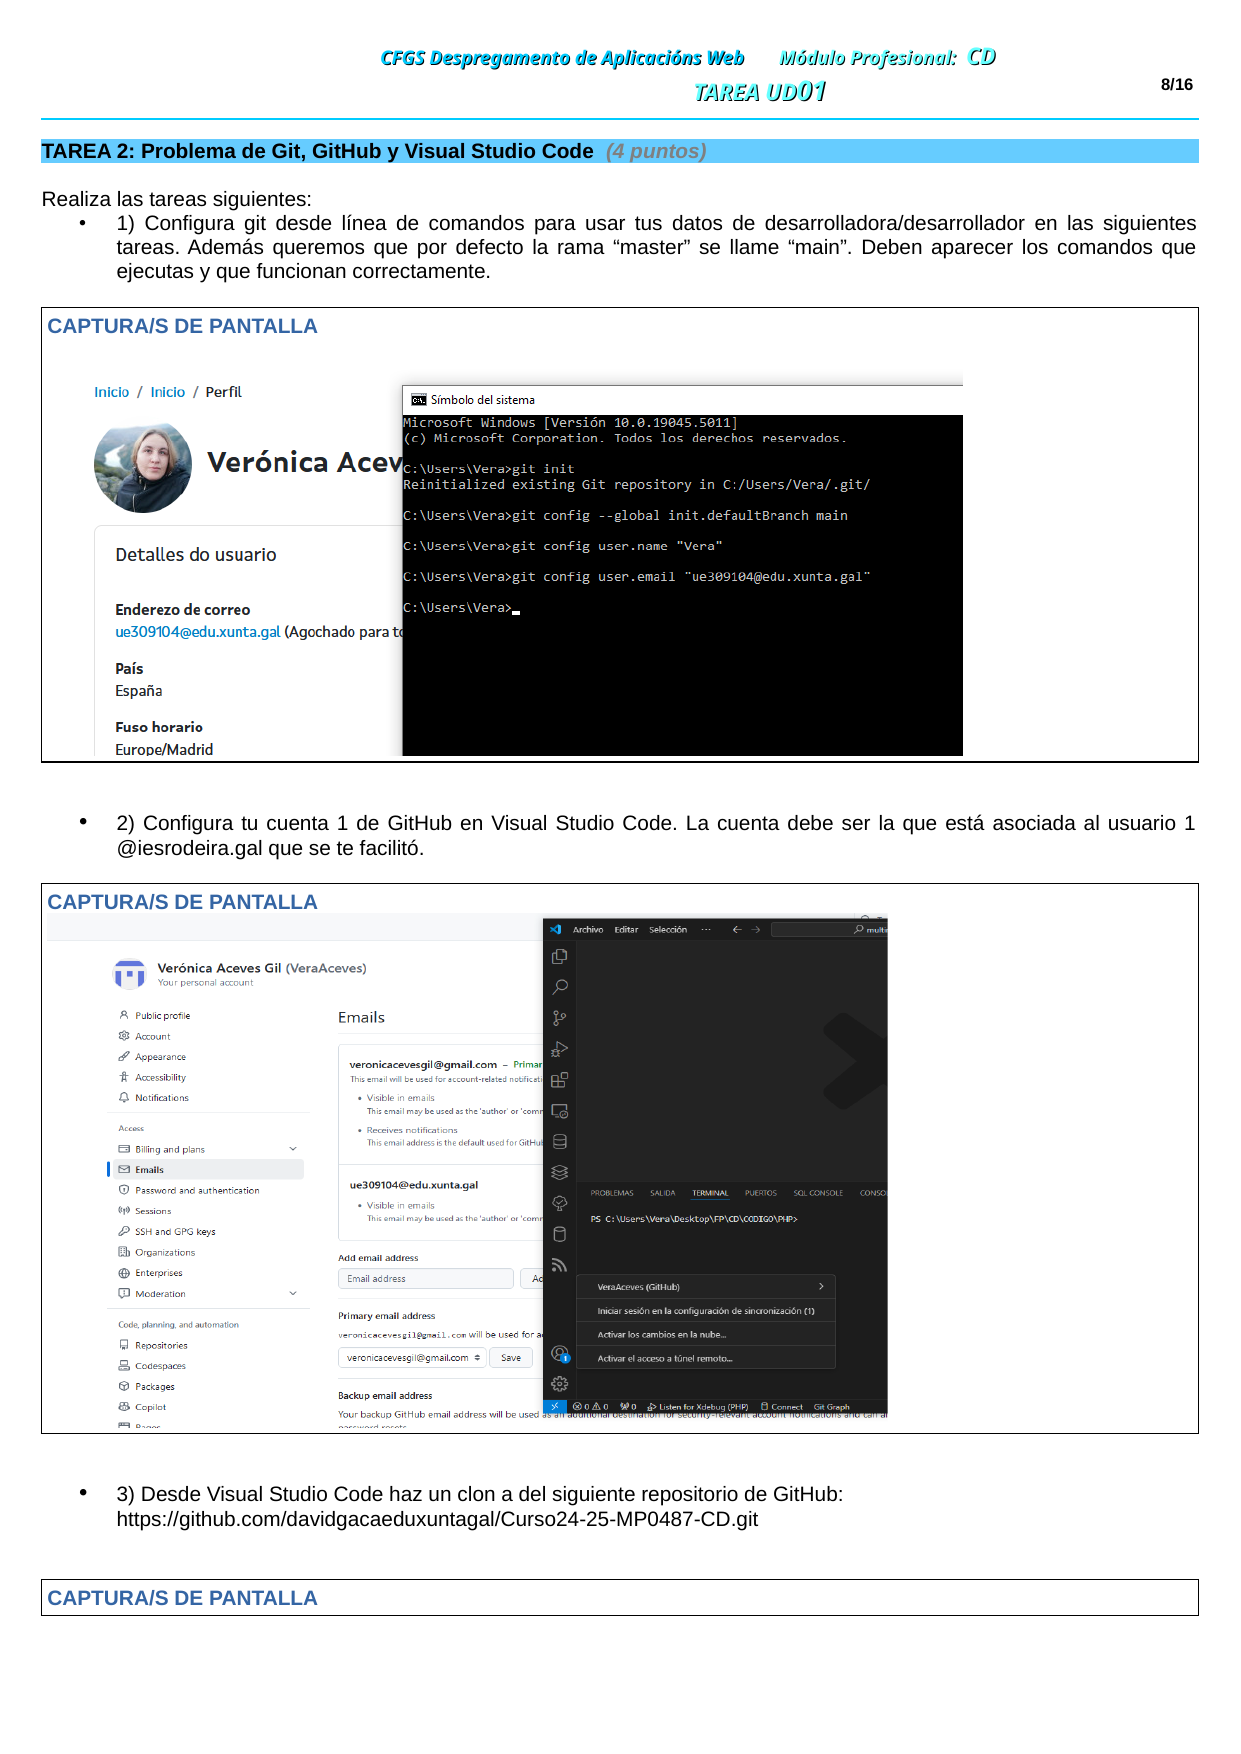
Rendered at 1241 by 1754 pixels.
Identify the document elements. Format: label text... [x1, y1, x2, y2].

text Realiza las tareas siguientes: [41, 187, 1199, 211]
list 2) Configura tu cuenta 1 de GitHub en Visual Studio Code. La cuenta debe ser la que está asociada al usuario 1 @iesrodeira.gal que se te facilitó. [79, 810, 1199, 859]
table_header CAPTURA/S DE PANTALLA [42, 1580, 1198, 1615]
picture [47, 913, 888, 1428]
picture [47, 337, 963, 756]
list 1) Configura git desde línea de comandos para usar tus datos de desarrolladora/desarrollador en las siguientes tareas. Además queremos que por defecto la rama “master” se llame “main”. Deben aparecer los comandos que ejecutas y que funcionan correctamente. [79, 211, 1199, 283]
list 3) Desde Visual Studio Code haz un clon a del siguiente repositorio de GitHub: https://github.com/davidgacaeduxuntagal/Curso24-25-MP0487-CD.git [79, 1482, 1199, 1555]
table_header CAPTURA/S DE PANTALLA [42, 884, 1198, 1433]
text TAREA 2: Problema de Git, GitHub y Visual Studio Code (4 puntos) [41, 139, 1199, 163]
table_header CAPTURA/S DE PANTALLA [42, 308, 1198, 761]
